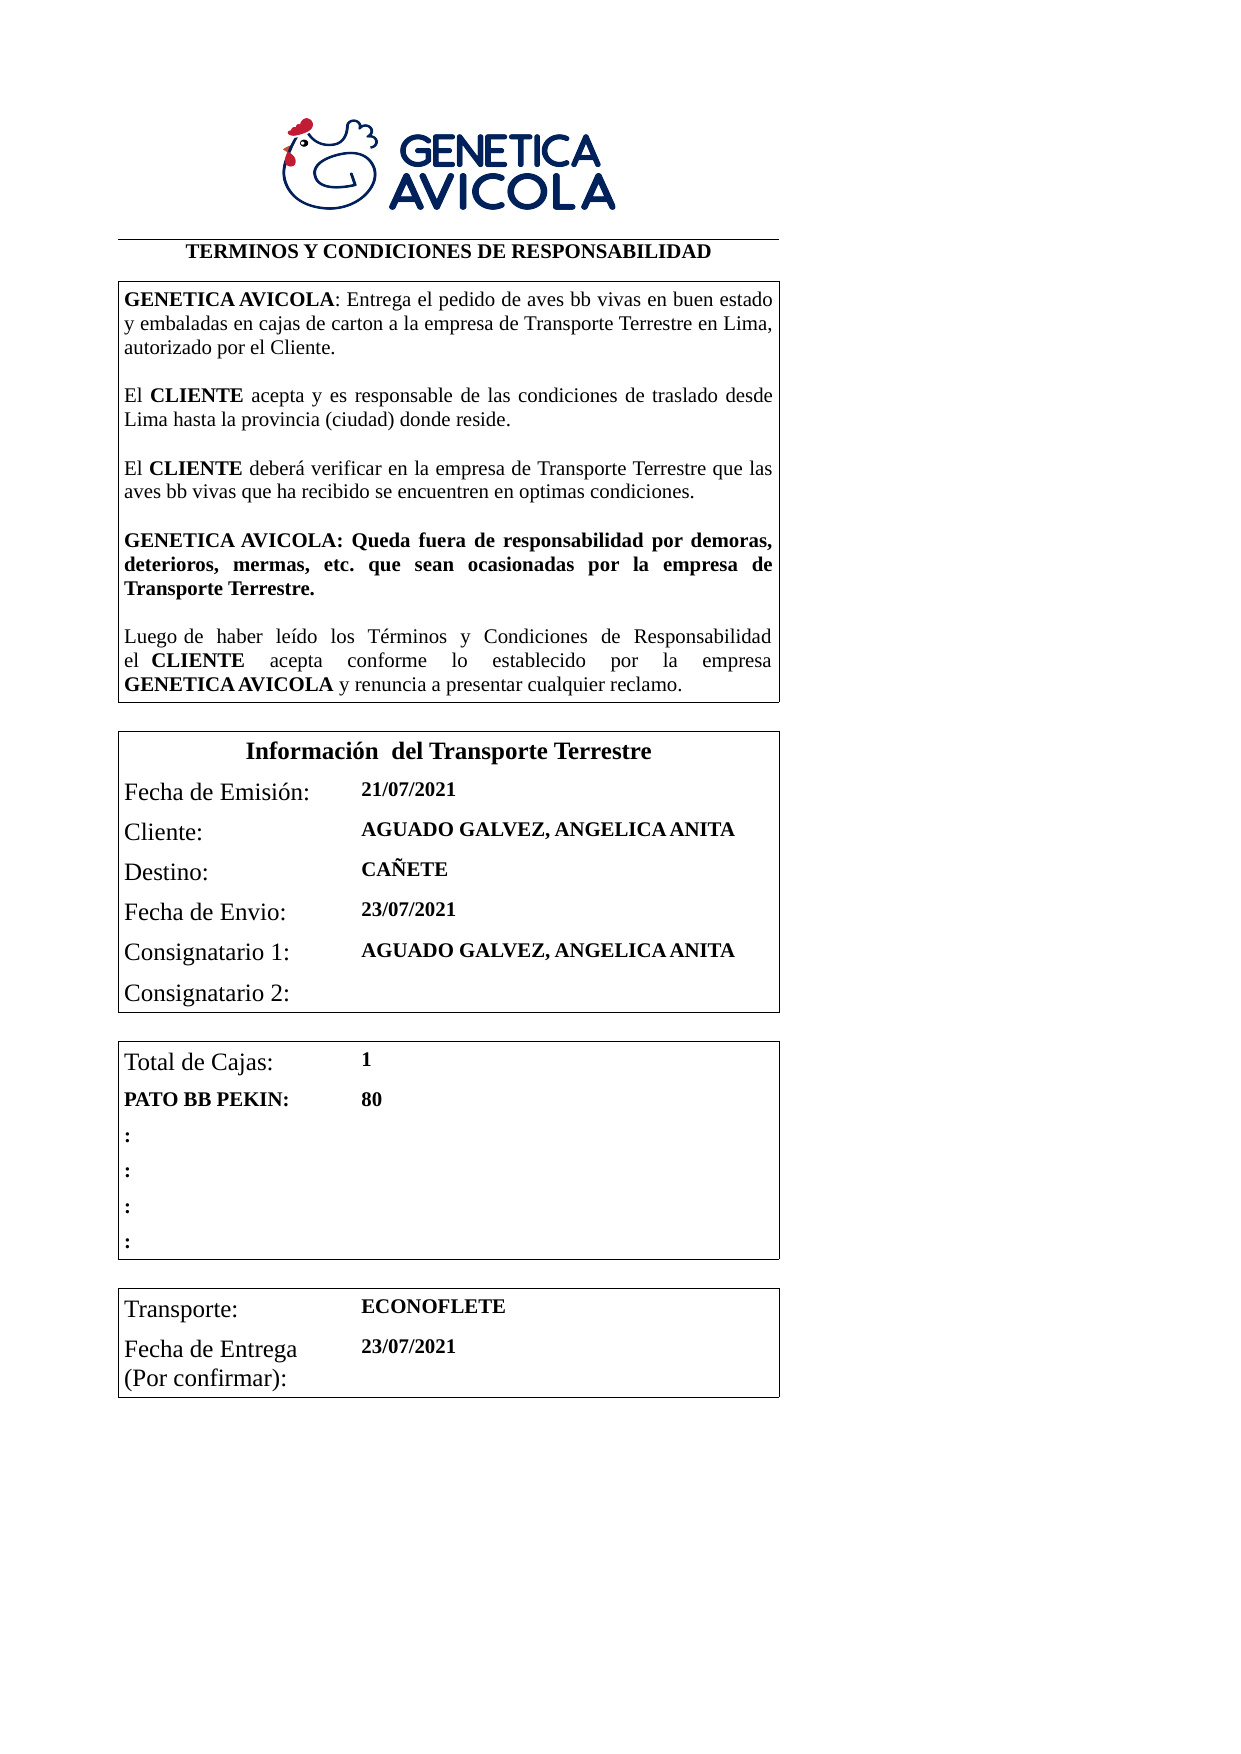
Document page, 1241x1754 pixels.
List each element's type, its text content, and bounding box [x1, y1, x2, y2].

table_cell [356, 1153, 779, 1188]
table_cell CAÑETE [356, 851, 779, 892]
table_cell PATO BB PEKIN: [119, 1081, 356, 1117]
table_cell [356, 972, 779, 1012]
table_cell Consignatario 2: [119, 972, 356, 1012]
table_cell Total de Cajas: [119, 1042, 356, 1081]
table_cell [356, 1224, 779, 1259]
table_cell : [119, 1188, 356, 1223]
table_cell Fecha de Entrega (Por confirmar): [119, 1328, 356, 1397]
table_cell Cliente: [119, 811, 356, 851]
table_cell Fecha de Envio: [119, 892, 356, 932]
table_cell [118, 1260, 356, 1288]
table_cell [356, 1013, 779, 1041]
table_cell 1 [356, 1042, 779, 1081]
table_cell Transporte: [119, 1289, 356, 1328]
table_header Información del Transporte Terrestre [119, 732, 779, 771]
table_cell Fecha de Emisión: [119, 771, 356, 811]
table_cell [356, 1117, 779, 1152]
table_cell Consignatario 1: [119, 932, 356, 972]
table_cell ECONOFLETE [356, 1289, 779, 1328]
table_cell AGUADO GALVEZ, ANGELICA ANITA [356, 932, 779, 972]
table_cell 23/07/2021 [356, 892, 779, 932]
table_cell 21/07/2021 [356, 771, 779, 811]
table_cell 80 [356, 1081, 779, 1117]
table_cell [118, 1013, 356, 1041]
table_cell AGUADO GALVEZ, ANGELICA ANITA [356, 811, 779, 851]
table_cell GENETICA AVICOLA: Entrega el pedido de aves bb vivas en buen estado y embaladas en cajas de carton a la empresa de Transporte Terrestre en Lima, autorizado por el Cliente. El CLIENTE acepta y es responsable de las condiciones de traslado desde Lima hasta la provincia (ciudad) donde reside. El CLIENTE deberá verificar en la empresa de Transporte Terrestre que las aves bb vivas que ha recibido se encuentren en optimas condiciones. GENETICA AVICOLA: Queda fuera de responsabilidad por demoras, deterioros, mermas, etc. que sean ocasionadas por la empresa de Transporte Terrestre. Luego de haber leído los Términos y Condiciones de Responsabilidad el CLIENTE acepta conforme lo establecido por la empresa GENETICA AVICOLA y renuncia a presentar cualquier reclamo. [119, 282, 779, 702]
table_cell 23/07/2021 [356, 1328, 779, 1397]
table_header TERMINOS Y CONDICIONES DE RESPONSABILIDAD [118, 240, 779, 281]
picture [282, 118, 616, 210]
table_cell : [119, 1117, 356, 1152]
table_cell Destino: [119, 851, 356, 892]
table_cell : [119, 1224, 356, 1259]
table_cell : [119, 1153, 356, 1188]
table_cell [356, 1188, 779, 1223]
table_cell [356, 1260, 779, 1288]
